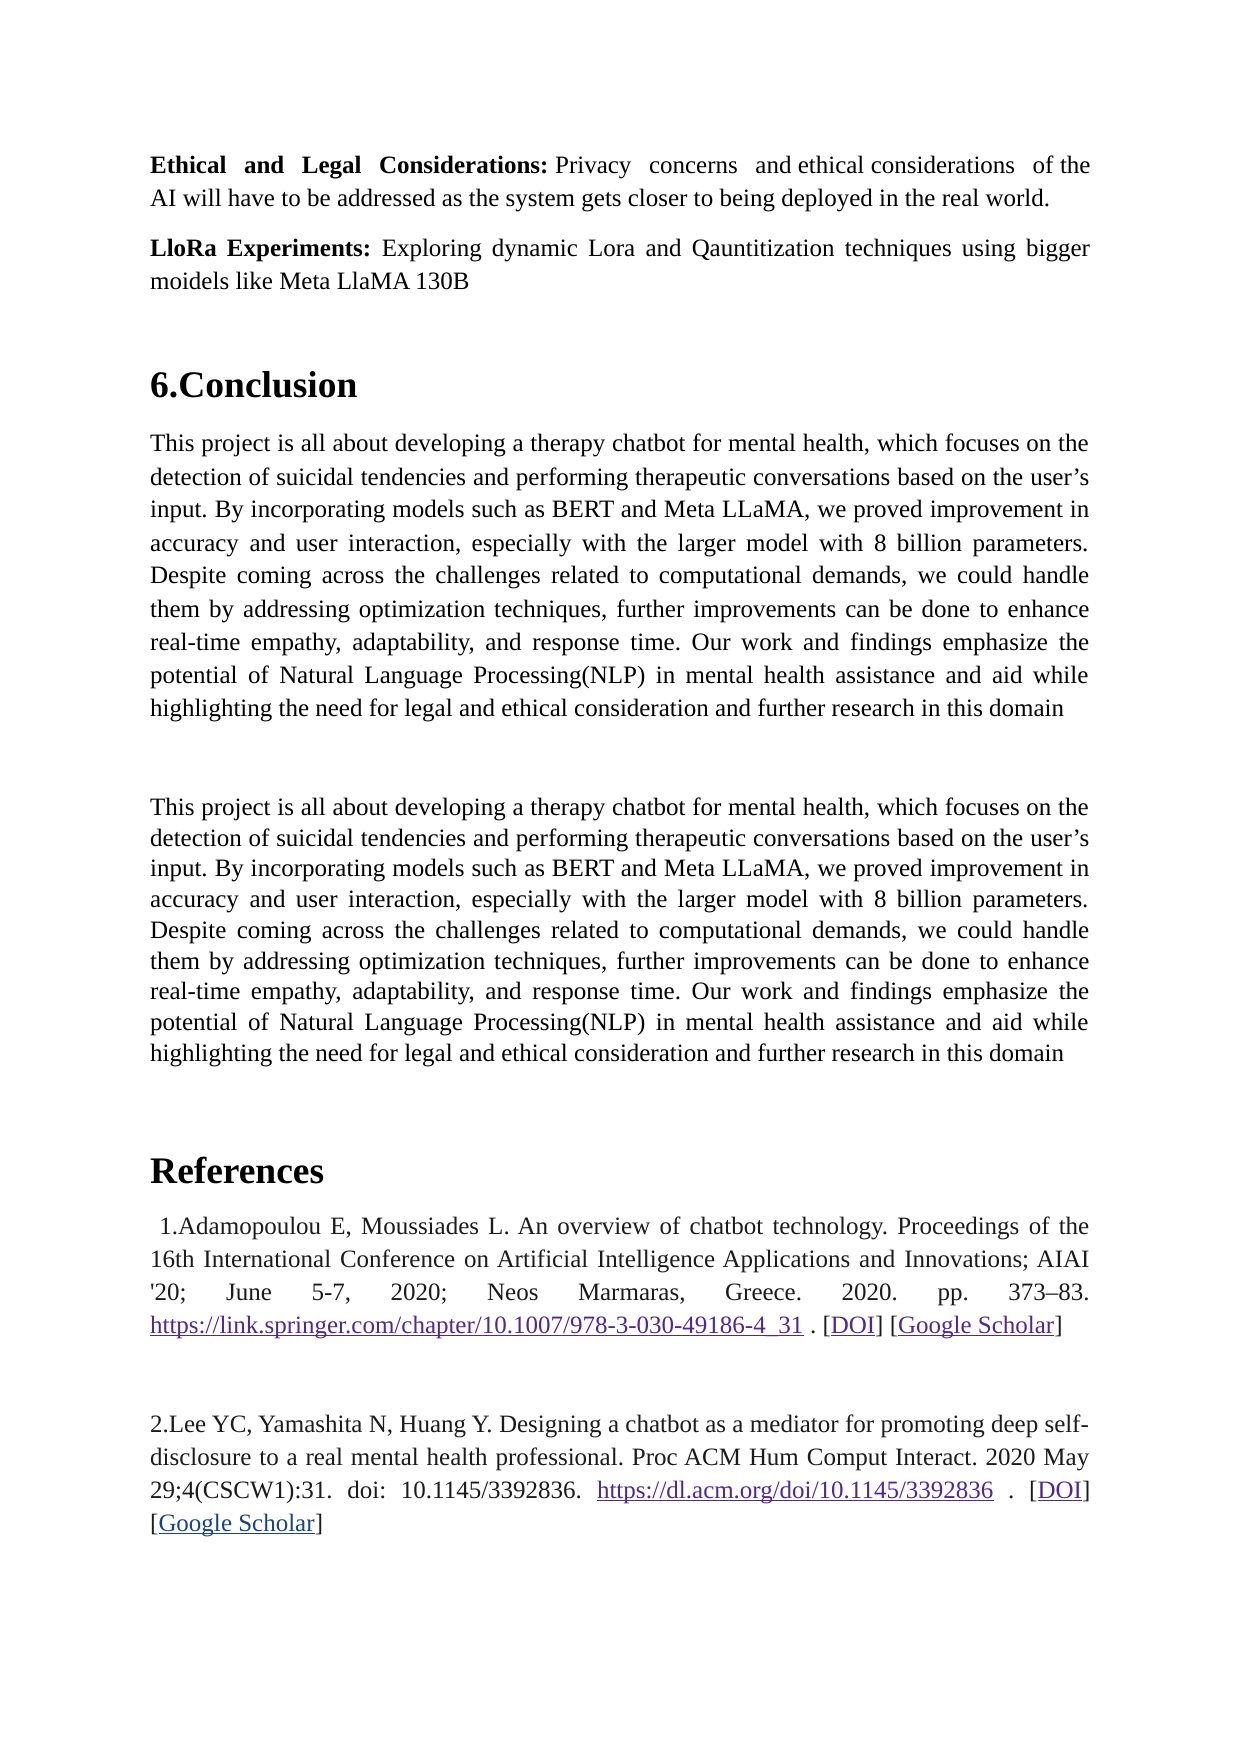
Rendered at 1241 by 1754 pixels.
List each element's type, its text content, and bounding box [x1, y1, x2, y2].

text 6.Conclusion [150, 362, 1090, 405]
text References [150, 1148, 1090, 1191]
text 2.Lee YC, Yamashita N, Huang Y. Designing a chatbot as a mediator for promoting deep self-disclosure to a real mental health professional. Proc ACM Hum Comput Interact. 2020 May 29;4(CSCW1):31. doi: 10.1145/3392836. https://dl.acm.org/doi/10.1145/3392836 . [DOI] [Google Scholar] [150, 1409, 1090, 1537]
text This project is all about developing a therapy chatbot for mental health, which focuses on the detection of suicidal tendencies and performing therapeutic conversations based on the user’s input. By incorporating models such as BERT and Meta LLaMA, we proved improvement in accuracy and user interaction, especially with the larger model with 8 billion parameters. Despite coming across the challenges related to computational demands, we could handle them by addressing optimization techniques, further improvements can be done to enhance real-time empathy, adaptability, and response time. Our work and findings emphasize the potential of Natural Language Processing(NLP) in mental health assistance and aid while highlighting the need for legal and ethical consideration and further research in this domain [150, 428, 1090, 721]
text LloRa Experiments: Exploring dynamic Lora and Qauntitization techniques using bigger moidels like Meta LlaMA 130B [150, 233, 1090, 294]
text 1.Adamopoulou E, Moussiades L. An overview of chatbot technology. Proceedings of the 16th International Conference on Artificial Intelligence Applications and Innovations; AIAI '20; June 5-7, 2020; Neos Marmaras, Greece. 2020. pp. 373–83. https://link.springer.com/chapter/10.1007/978-3-030-49186-4_31 . [DOI] [Google Scholar] [150, 1211, 1090, 1338]
text Ethical and Legal Considerations: Privacy concerns and ethical considerations of the AI will have to be addressed as the system gets closer to being deployed in the real world. [150, 150, 1090, 212]
text This project is all about developing a therapy chatbot for mental health, which focuses on the detection of suicidal tendencies and performing therapeutic conversations based on the user’s input. By incorporating models such as BERT and Meta LLaMA, we proved improvement in accuracy and user interaction, especially with the larger model with 8 billion parameters. Despite coming across the challenges related to computational demands, we could handle them by addressing optimization techniques, further improvements can be done to enhance real-time empathy, adaptability, and response time. Our work and findings emphasize the potential of Natural Language Processing(NLP) in mental health assistance and aid while highlighting the need for legal and ethical consideration and further research in this domain [150, 792, 1090, 1067]
